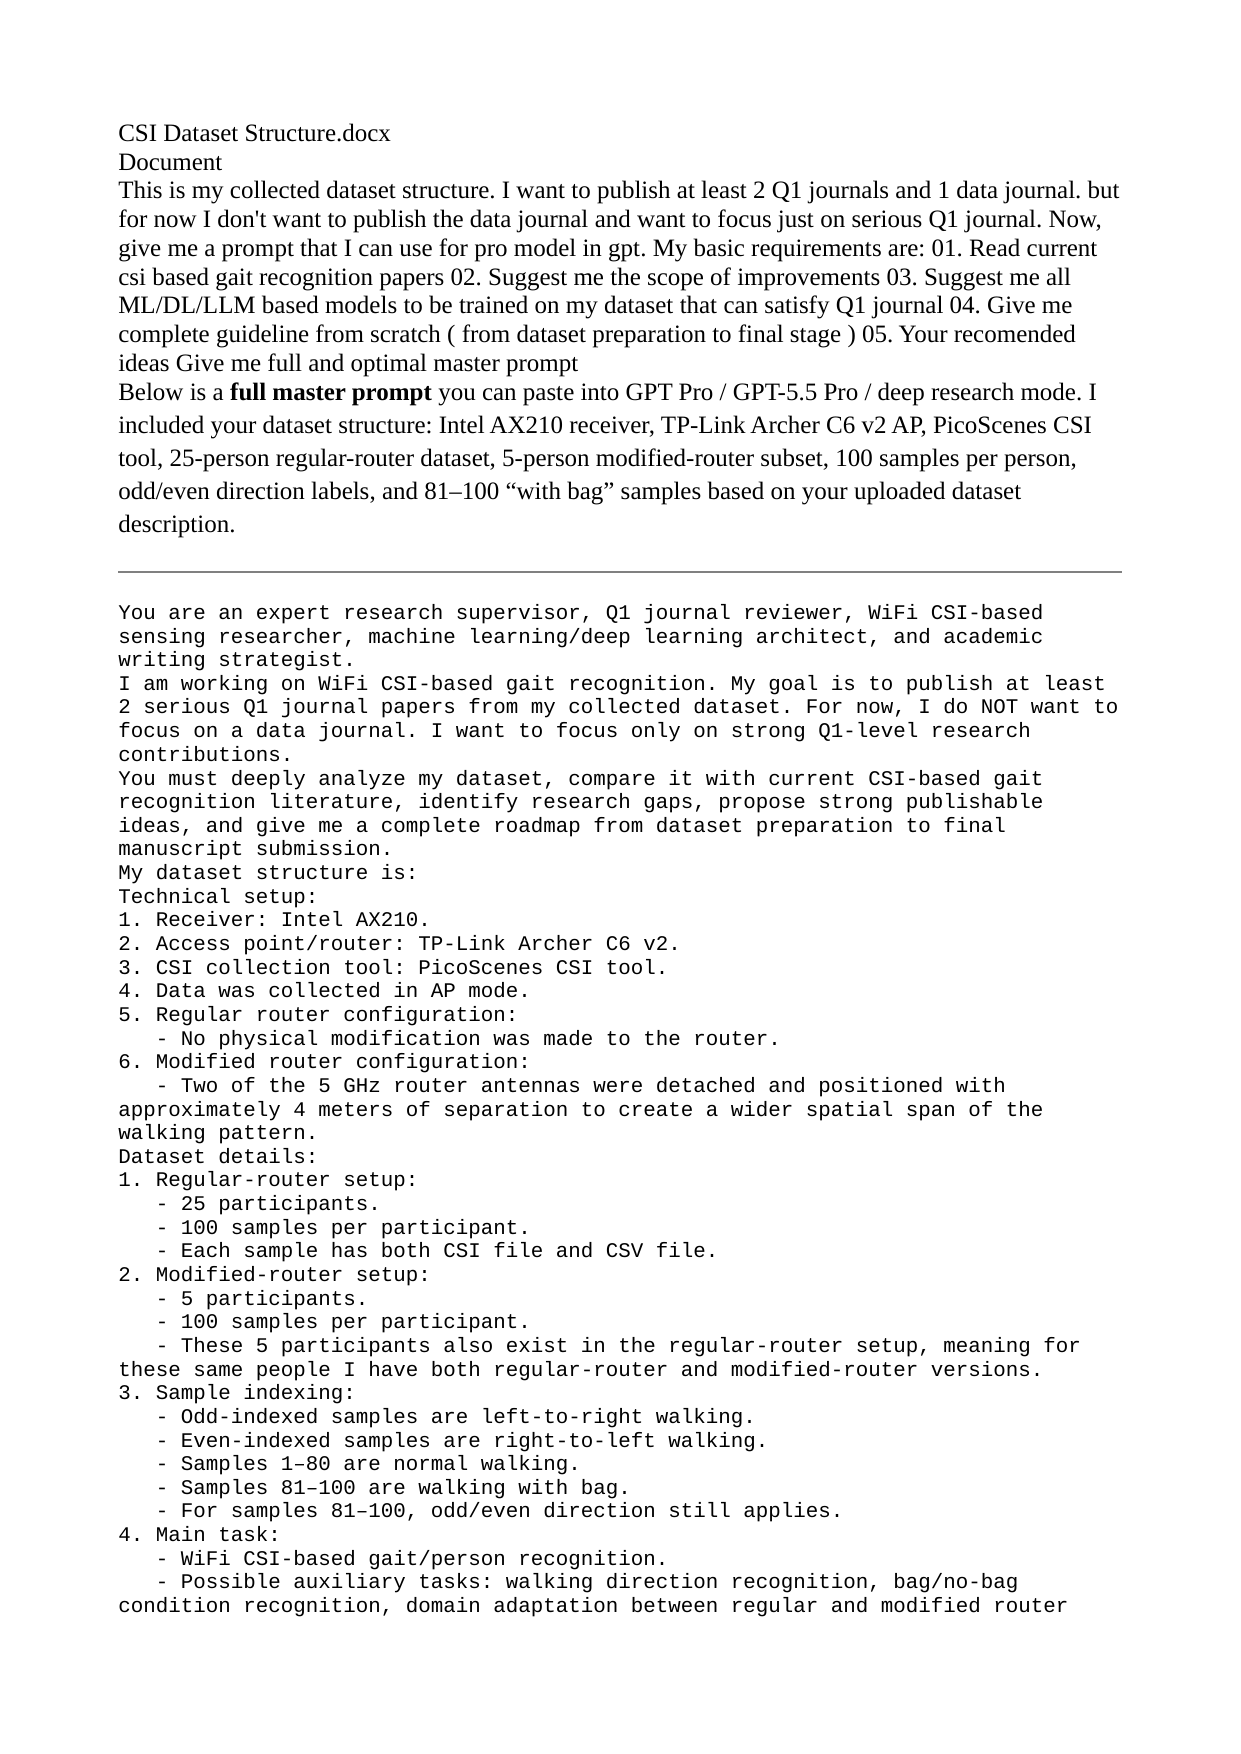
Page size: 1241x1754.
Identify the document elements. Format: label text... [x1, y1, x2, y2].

text 6. Modified router configuration: [118, 1051, 1122, 1075]
text - Samples 81–100 are walking with bag. [118, 1477, 1122, 1501]
text I am working on WiFi CSI-based gait recognition. My goal is to publish at least 2 serious Q1 journal papers from my collected dataset. For now, I do NOT want to focus on a data journal. I want to focus only on strong Q1-level research contributions. [118, 673, 1122, 767]
text - 100 samples per participant. [118, 1217, 1122, 1240]
text You are an expert research supervisor, Q1 journal reviewer, WiFi CSI-based sensing researcher, machine learning/deep learning architect, and academic writing strategist. [118, 602, 1122, 673]
text You must deeply analyze my dataset, compare it with current CSI-based gait recognition literature, identify research gaps, propose strong publishable ideas, and give me a complete roadmap from dataset preparation to final manuscript submission. [118, 767, 1122, 862]
text 3. CSI collection tool: PicoScenes CSI tool. [118, 957, 1122, 980]
text Dataset details: [118, 1146, 1122, 1169]
text - No physical modification was made to the router. [118, 1028, 1122, 1051]
text - 25 participants. [118, 1193, 1122, 1217]
text - WiFi CSI-based gait/person recognition. [118, 1548, 1122, 1571]
text Technical setup: [118, 886, 1122, 909]
text - For samples 81–100, odd/even direction still applies. [118, 1501, 1122, 1524]
text - 100 samples per participant. [118, 1311, 1122, 1335]
text - Odd-indexed samples are left-to-right walking. [118, 1406, 1122, 1429]
text 2. Access point/router: TP-Link Archer C6 v2. [118, 933, 1122, 957]
text My dataset structure is: [118, 862, 1122, 886]
text - Possible auxiliary tasks: walking direction recognition, bag/no-bag condition recognition, domain adaptation between regular and modified router [118, 1571, 1122, 1619]
text 3. Sample indexing: [118, 1382, 1122, 1406]
text - 5 participants. [118, 1288, 1122, 1311]
text 1. Receiver: Intel AX210. [118, 909, 1122, 933]
text - Two of the 5 GHz router antennas were detached and positioned with approximately 4 meters of separation to create a wider spatial span of the walking pattern. [118, 1075, 1122, 1146]
text Document [118, 147, 1122, 176]
text 5. Regular router configuration: [118, 1004, 1122, 1028]
text 4. Data was collected in AP mode. [118, 980, 1122, 1004]
text 2. Modified-router setup: [118, 1264, 1122, 1288]
text - Even-indexed samples are right-to-left walking. [118, 1429, 1122, 1453]
text 1. Regular-router setup: [118, 1169, 1122, 1193]
text This is my collected dataset structure. I want to publish at least 2 Q1 journals and 1 data journal. but for now I don't want to publish the data journal and want to focus just on serious Q1 journal. Now, give me a prompt that I can use for pro model in gpt. My basic requirements are: 01. Read current csi based gait recognition papers 02. Suggest me the scope of improvements 03. Suggest me all ML/DL/LLM based models to be trained on my dataset that can satisfy Q1 journal 04. Give me complete guideline from scratch ( from dataset preparation to final stage ) 05. Your recomended ideas Give me full and optimal master prompt [118, 176, 1122, 377]
text CSI Dataset Structure.docx [118, 118, 1122, 147]
text - Each sample has both CSI file and CSV file. [118, 1240, 1122, 1264]
text 4. Main task: [118, 1524, 1122, 1548]
text Below is a full master prompt you can paste into GPT Pro / GPT-5.5 Pro / deep research mode. I included your dataset structure: Intel AX210 receiver, TP-Link Archer C6 v2 AP, PicoScenes CSI tool, 25-person regular-router dataset, 5-person modified-router subset, 100 samples per person, odd/even direction labels, and 81–100 “with bag” samples based on your uploaded dataset description. [118, 377, 1122, 538]
text - These 5 participants also exist in the regular-router setup, meaning for these same people I have both regular-router and modified-router versions. [118, 1335, 1122, 1382]
text - Samples 1–80 are normal walking. [118, 1453, 1122, 1477]
